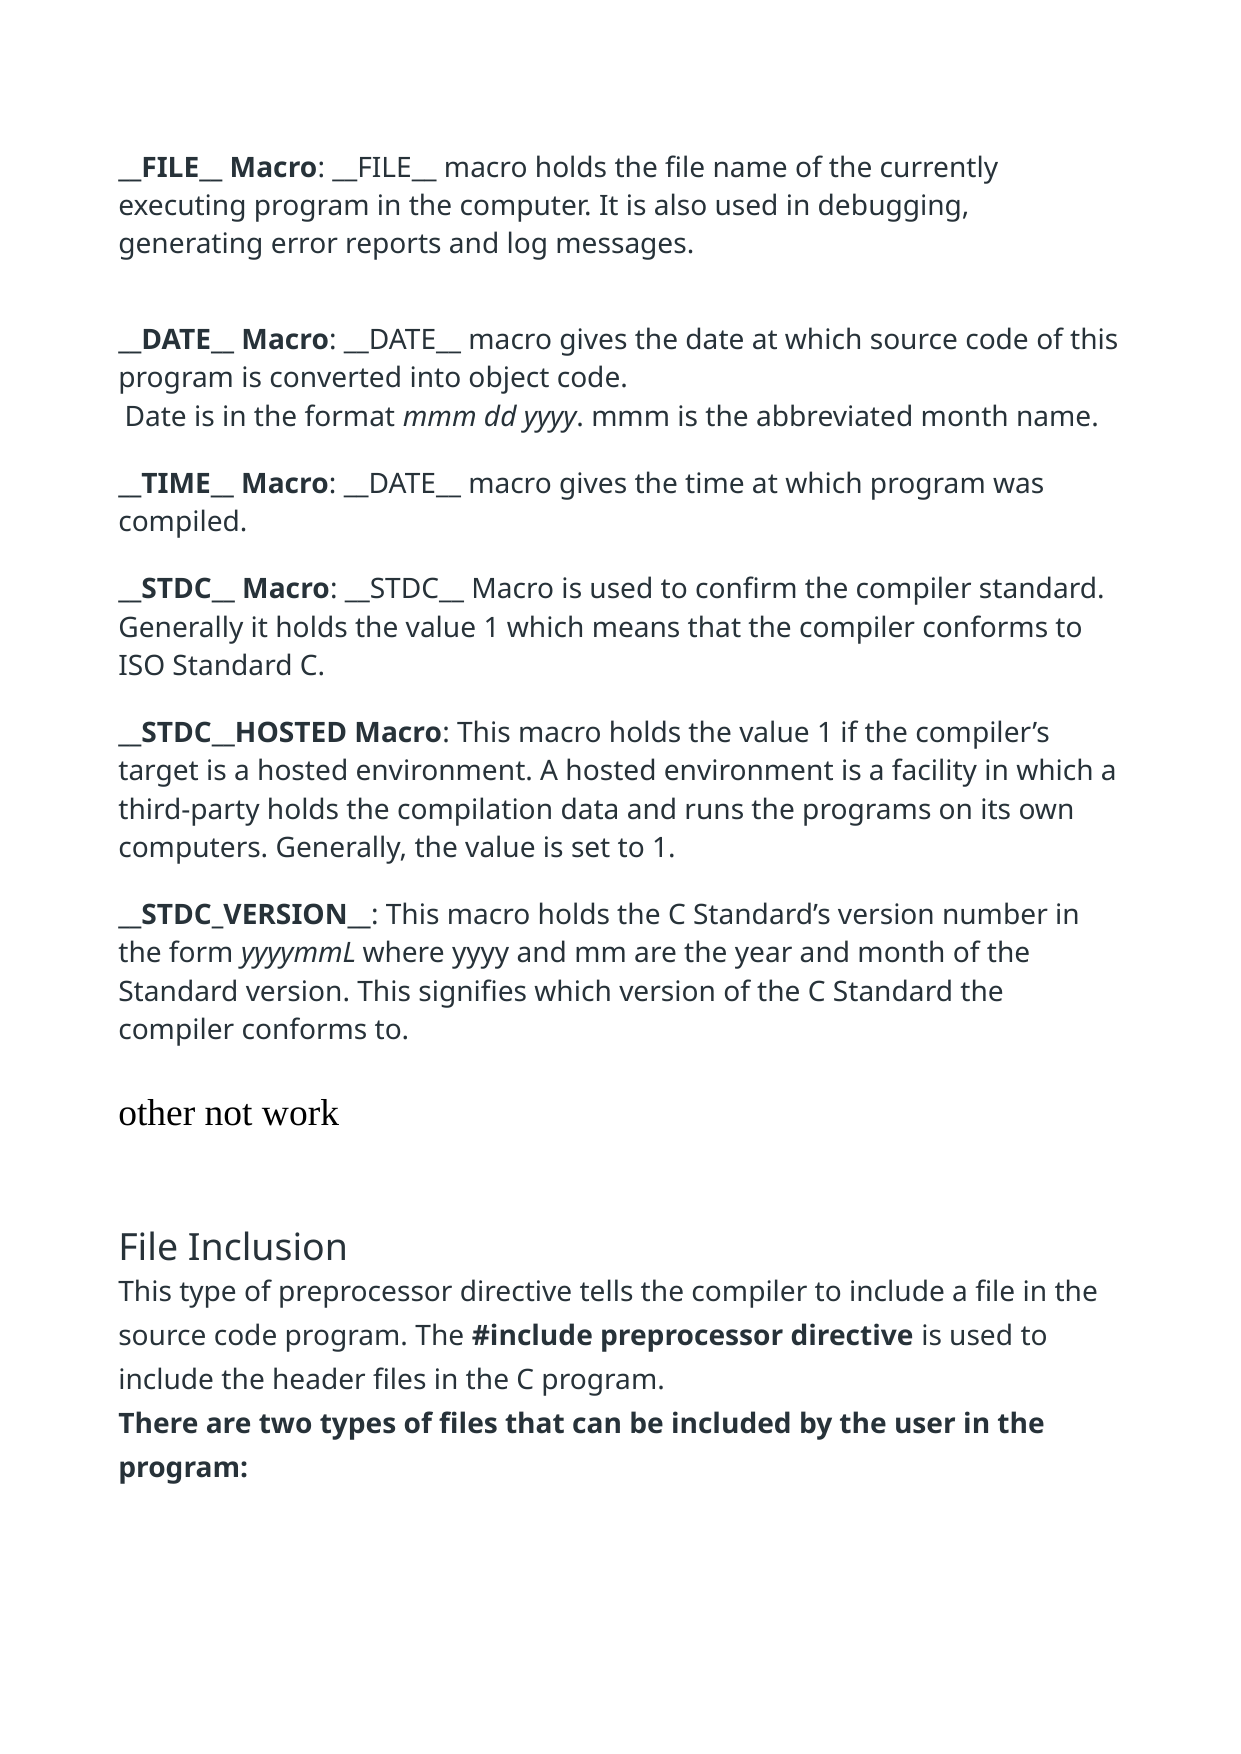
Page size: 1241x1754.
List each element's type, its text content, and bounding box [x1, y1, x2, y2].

text other not work [118, 1091, 1122, 1134]
text There are two types of files that can be included by the user in the program: [118, 1403, 1122, 1486]
text This type of preprocessor directive tells the compiler to include a file in the source code program. The #include preprocessor directive is used to include the header files in the C program. [118, 1271, 1122, 1398]
text __DATE__ Macro: __DATE__ macro gives the date at which source code of this program is converted into object code. [118, 319, 1122, 396]
text __FILE__ Macro: __FILE__ macro holds the file name of the currently executing program in the computer. It is also used in debugging, generating error reports and log messages. [118, 147, 1122, 262]
text __STDC_VERSION__: This macro holds the C Standard’s version number in the form yyyymmL where yyyy and mm are the year and month of the Standard version. This signifies which version of the C Standard the compiler conforms to. [118, 894, 1122, 1048]
text __STDC__ Macro: __STDC__ Macro is used to confirm the compiler standard. Generally it holds the value 1 which means that the compiler conforms to ISO Standard C. [118, 568, 1122, 683]
text __TIME__ Macro: __DATE__ macro gives the time at which program was compiled. [118, 463, 1122, 540]
text __STDC__HOSTED Macro: This macro holds the value 1 if the compiler’s target is a hosted environment. A hosted environment is a facility in which a third-party holds the compilation data and runs the programs on its own computers. Generally, the value is set to 1. [118, 712, 1122, 866]
text Date is in the format mmm dd yyyy. mmm is the abbreviated month name. [118, 396, 1122, 434]
subtitle File Inclusion [118, 1220, 1122, 1271]
